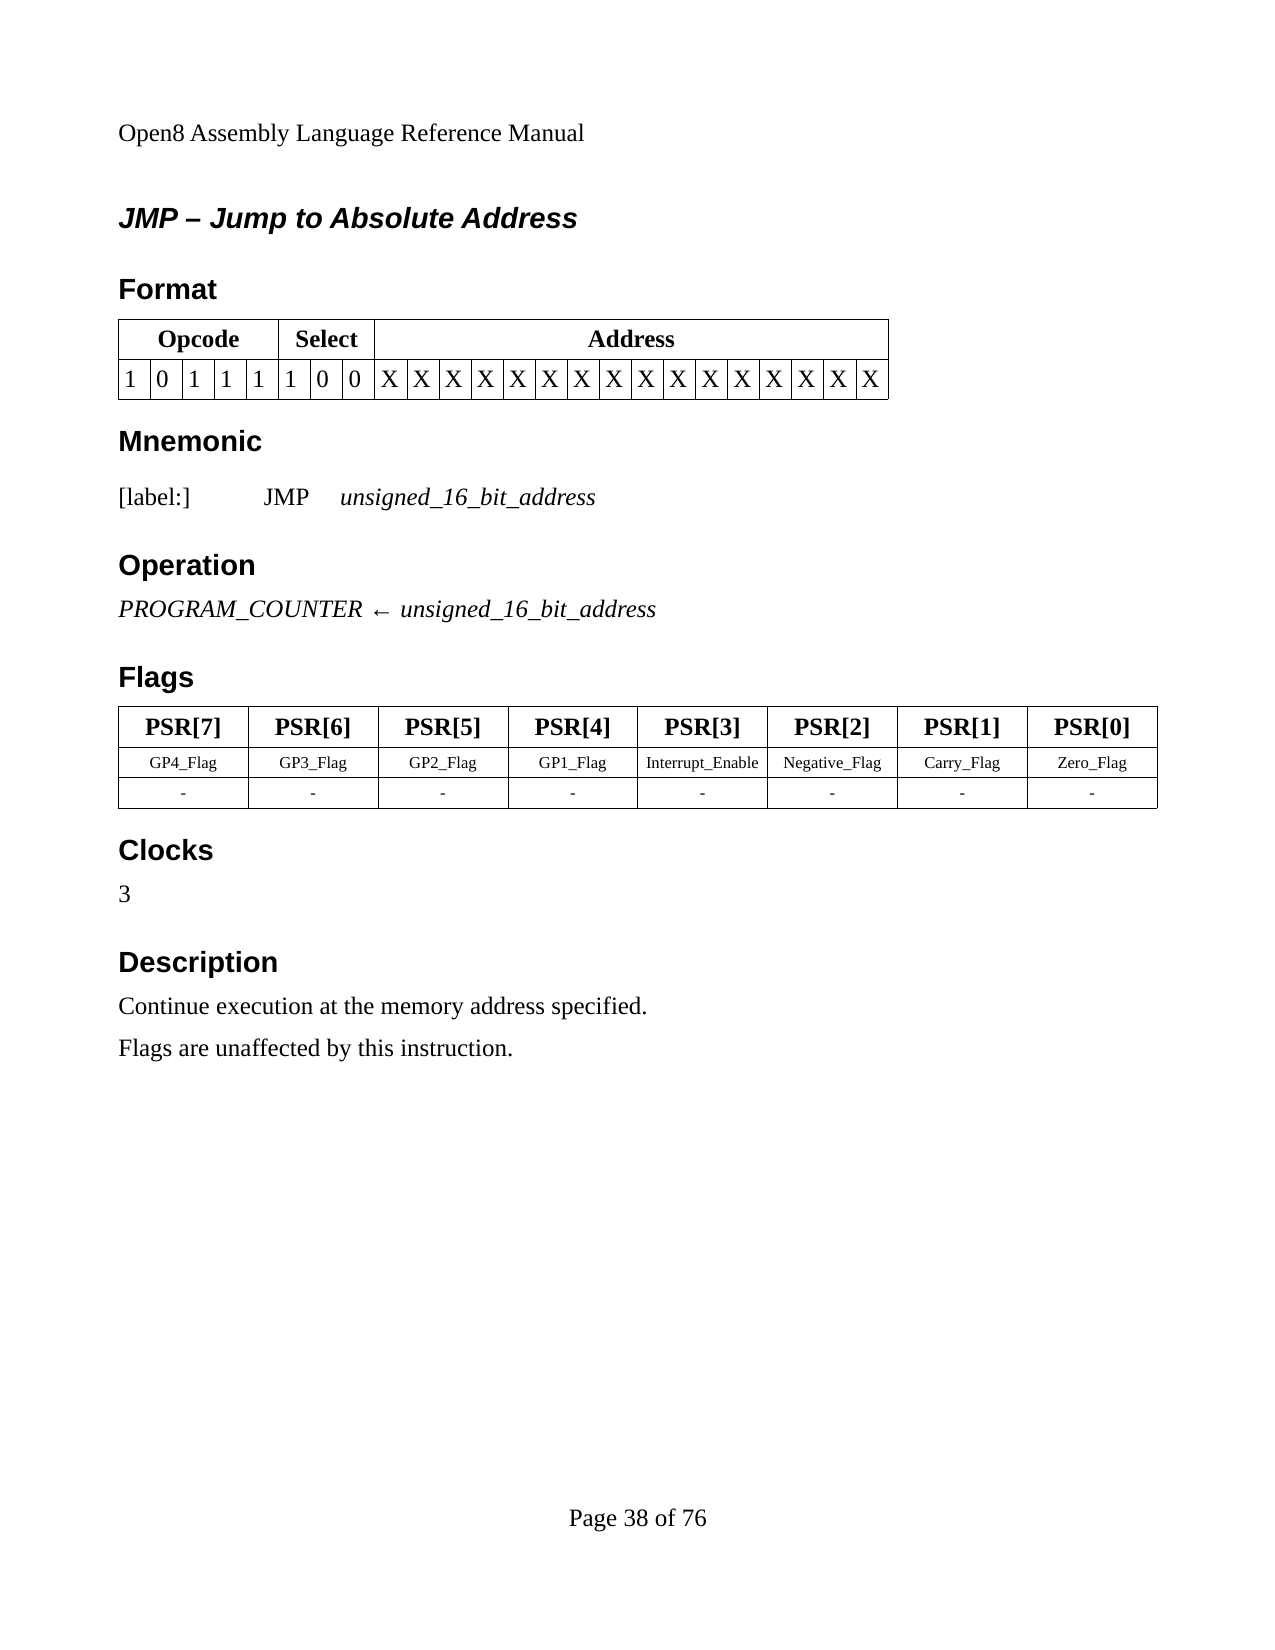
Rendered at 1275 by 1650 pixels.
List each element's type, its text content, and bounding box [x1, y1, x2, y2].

table_cell X [696, 360, 727, 399]
text PROGRAM_COUNTER ← unsigned_16_bit_address [118, 594, 1157, 623]
table_cell Carry_Flag [898, 748, 1027, 777]
table_cell X [760, 360, 791, 399]
table_cell 0 [151, 360, 182, 399]
table_cell GP2_Flag [379, 748, 508, 777]
table_header Opcode [119, 320, 278, 359]
table_cell X [857, 360, 888, 399]
subtitle Clocks [118, 833, 1157, 867]
table_cell X [408, 360, 439, 399]
table_cell X [664, 360, 695, 399]
table_cell - [898, 778, 1027, 808]
table_cell X [728, 360, 759, 399]
table_cell GP4_Flag [119, 748, 248, 777]
table_cell X [536, 360, 567, 399]
subtitle Operation [118, 548, 1157, 581]
text [label:] JMP unsigned_16_bit_address [118, 482, 1157, 511]
text Flags are unaffected by this instruction. [118, 1033, 1157, 1061]
table_header PSR[0] [1028, 707, 1157, 747]
table_header PSR[5] [379, 707, 508, 747]
table_header PSR[1] [898, 707, 1027, 747]
subtitle Format [118, 272, 1157, 306]
table_cell Interrupt_Enable [638, 748, 767, 777]
table_header Address [375, 320, 888, 359]
table_cell 1 [183, 360, 214, 399]
table_cell X [792, 360, 823, 399]
table_cell - [509, 778, 637, 808]
table_cell GP3_Flag [249, 748, 378, 777]
table_header PSR[3] [638, 707, 767, 747]
text Continue execution at the memory address specified. [118, 991, 1157, 1020]
subtitle JMP – Jump to Absolute Address [118, 201, 1157, 235]
table_header Select [279, 320, 374, 359]
table_header PSR[4] [509, 707, 637, 747]
table_cell 1 [119, 360, 150, 399]
table_cell X [824, 360, 856, 399]
table_cell 0 [343, 360, 374, 399]
table_cell GP1_Flag [509, 748, 637, 777]
table_cell - [119, 778, 248, 808]
table_cell X [472, 360, 503, 399]
table_cell 1 [215, 360, 246, 399]
table_cell X [632, 360, 663, 399]
table_cell Zero_Flag [1028, 748, 1157, 777]
table_cell 1 [247, 360, 278, 399]
table_cell - [1028, 778, 1157, 808]
text 3 [118, 879, 1157, 908]
table_cell X [375, 360, 407, 399]
subtitle Flags [118, 660, 1157, 694]
subtitle Description [118, 945, 1157, 979]
table_cell - [249, 778, 378, 808]
table_cell - [768, 778, 897, 808]
table_cell Negative_Flag [768, 748, 897, 777]
table_cell X [600, 360, 631, 399]
table_cell - [379, 778, 508, 808]
table_cell 0 [311, 360, 342, 399]
table_cell - [638, 778, 767, 808]
table_header PSR[2] [768, 707, 897, 747]
subtitle Mnemonic [118, 424, 1157, 458]
table_cell 1 [279, 360, 310, 399]
table_header PSR[6] [249, 707, 378, 747]
table_header PSR[7] [119, 707, 248, 747]
table_cell X [440, 360, 471, 399]
table_cell X [504, 360, 535, 399]
table_cell X [568, 360, 599, 399]
